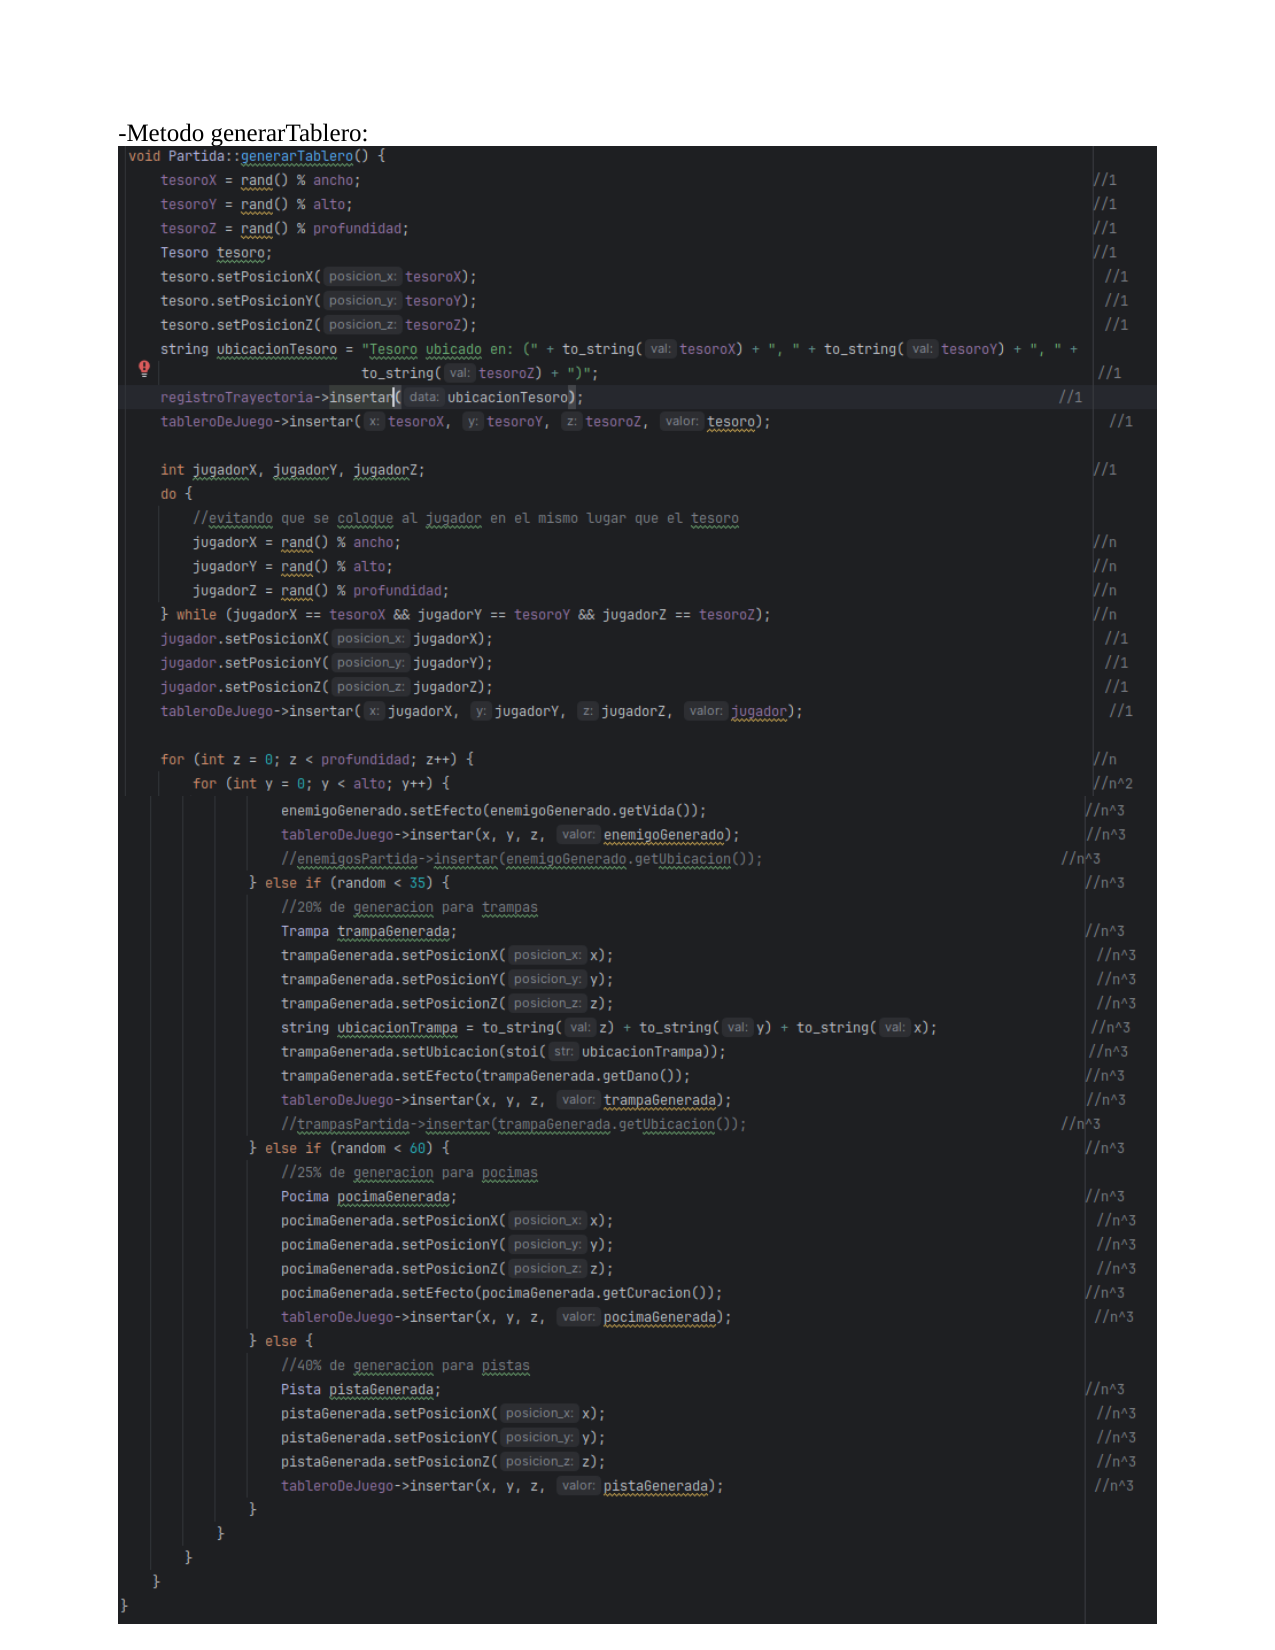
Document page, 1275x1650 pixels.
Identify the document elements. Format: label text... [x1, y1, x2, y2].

picture [118, 146, 1157, 1624]
text -Metodo generarTablero: [118, 118, 1157, 146]
